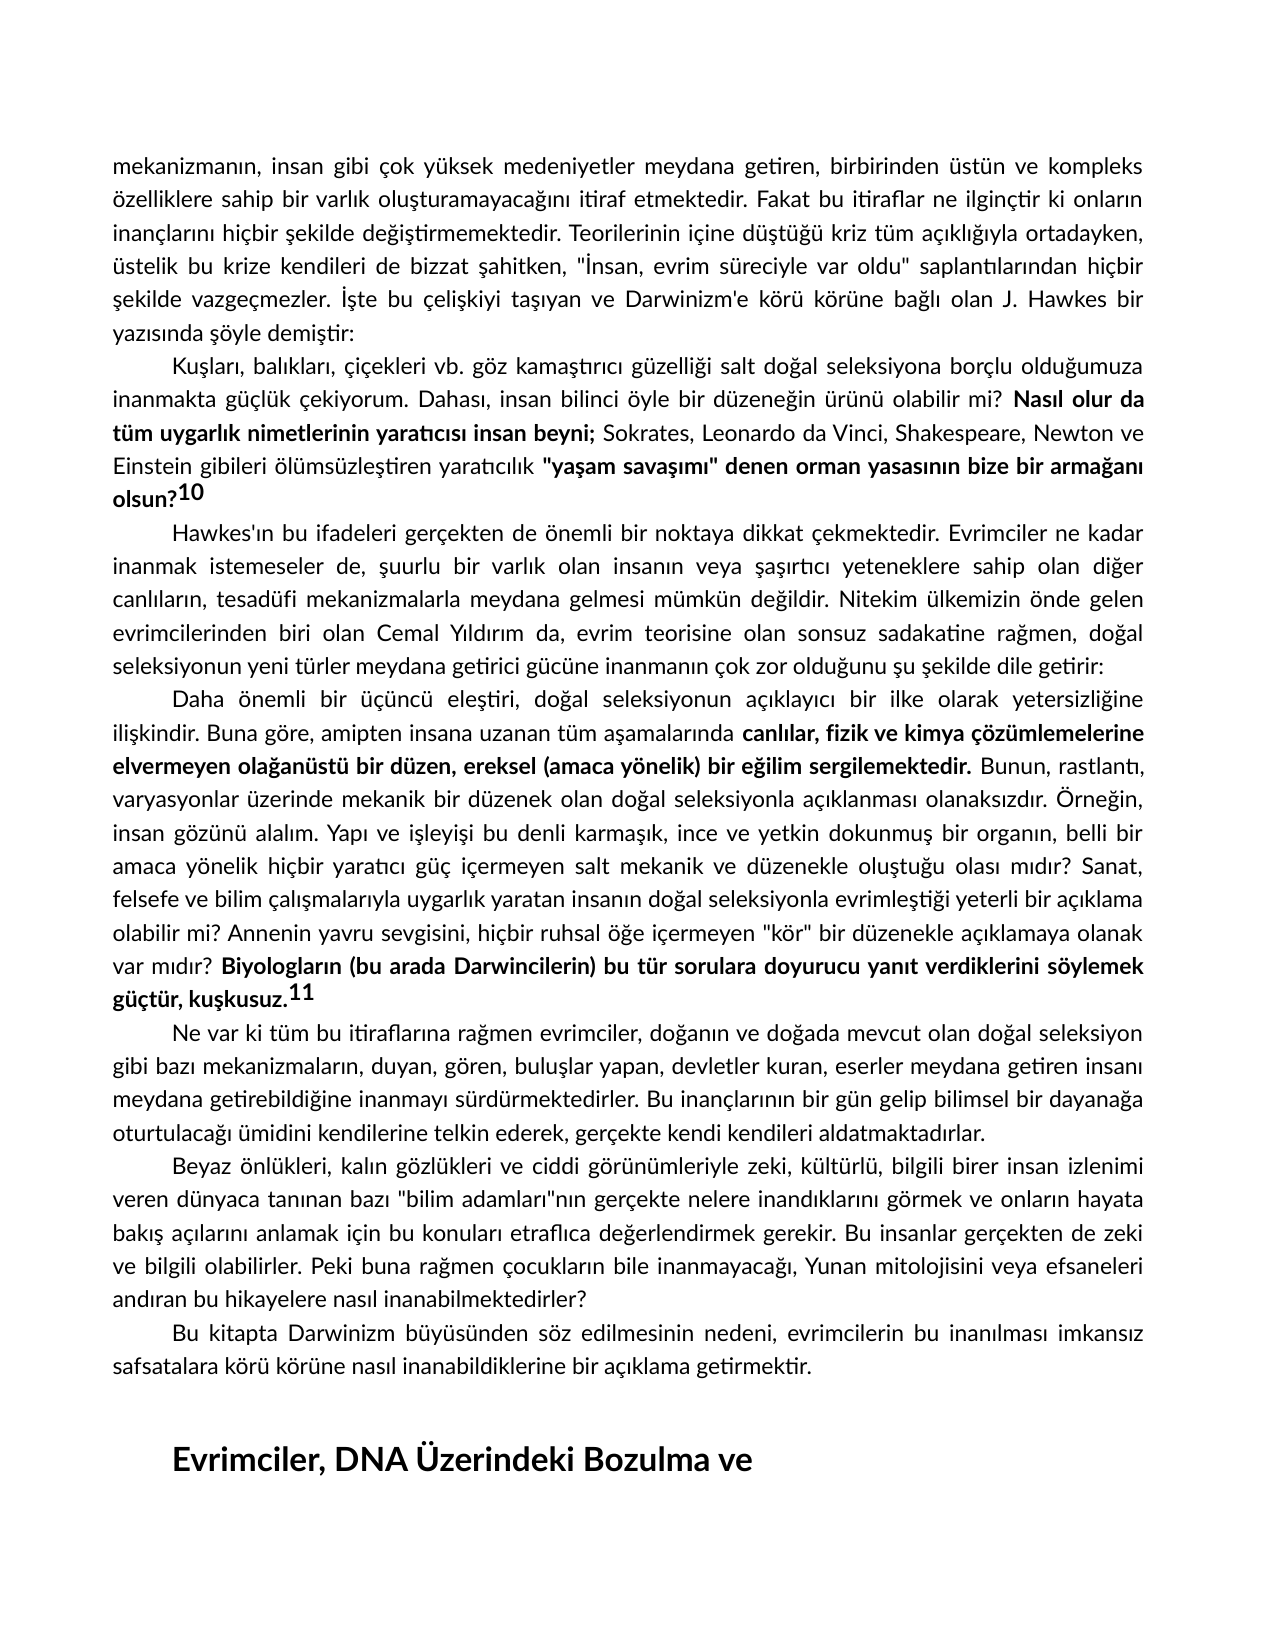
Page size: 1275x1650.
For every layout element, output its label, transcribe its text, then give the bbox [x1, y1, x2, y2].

text Evrimciler, DNA Üzerindeki Bozulma ve [112, 1448, 1145, 1477]
text Ne var ki tüm bu itiraflarına rağmen evrimciler, doğanın ve doğada mevcut olan doğal seleksiyon gibi bazı mekanizmaların, duyan, gören, buluşlar yapan, devletler kuran, eserler meydana getiren insanı meydana getirebildiğine inanmayı sürdürmektedirler. Bu inançlarının bir gün gelip bilimsel bir dayanağa oturtulacağı ümidini kendilerine telkin ederek, gerçekte kendi kendileri aldatmaktadırlar. [112, 1014, 1145, 1148]
text Hawkes'ın bu ifadeleri gerçekten de önemli bir noktaya dikkat çekmektedir. Evrimciler ne kadar inanmak istemeseler de, şuurlu bir varlık olan insanın veya şaşırtıcı yeteneklere sahip olan diğer canlıların, tesadüfi mekanizmalarla meydana gelmesi mümkün değildir. Nitekim ülkemizin önde gelen evrimcilerinden biri olan Cemal Yıldırım da, evrim teorisine olan sonsuz sadakatine rağmen, doğal seleksiyonun yeni türler meydana getirici gücüne inanmanın çok zor olduğunu şu şekilde dile getirir: [112, 514, 1145, 681]
text Beyaz önlükleri, kalın gözlükleri ve ciddi görünümleriyle zeki, kültürlü, bilgili birer insan izlenimi veren dünyaca tanınan bazı "bilim adamları"nın gerçekte nelere inandıklarını görmek ve onların hayata bakış açılarını anlamak için bu konuları etraflıca değerlendirmek gerekir. Bu insanlar gerçekten de zeki ve bilgili olabilirler. Peki buna rağmen çocukların bile inanmayacağı, Yunan mitolojisini veya efsaneleri andıran bu hikayelere nasıl inanabilmektedirler? [112, 1148, 1145, 1314]
text Bu kitapta Darwinizm büyüsünden söz edilmesinin nedeni, evrimcilerin bu inanılması imkansız safsatalara körü körüne nasıl inanabildiklerine bir açıklama getirmektir. [112, 1314, 1145, 1381]
text Daha önemli bir üçüncü eleştiri, doğal seleksiyonun açıklayıcı bir ilke olarak yetersizliğine ilişkindir. Buna göre, amipten insana uzanan tüm aşamalarında canlılar, fizik ve kimya çözümlemelerine elvermeyen olağanüstü bir düzen, ereksel (amaca yönelik) bir eğilim sergilemektedir. Bunun, rastlantı, varyasyonlar üzerinde mekanik bir düzenek olan doğal seleksiyonla açıklanması olanaksızdır. Örneğin, insan gözünü alalım. Yapı ve işleyişi bu denli karmaşık, ince ve yetkin dokunmuş bir organın, belli bir amaca yönelik hiçbir yaratıcı güç içermeyen salt mekanik ve düzenekle oluştuğu olası mıdır? Sanat, felsefe ve bilim çalışmalarıyla uygarlık yaratan insanın doğal seleksiyonla evrimleştiği yeterli bir açıklama olabilir mi? Annenin yavru sevgisini, hiçbir ruhsal öğe içermeyen "kör" bir düzenekle açıklamaya olanak var mıdır? Biyologların (bu arada Darwincilerin) bu tür sorulara doyurucu yanıt verdiklerini söylemek güçtür, kuşkusuz.11 [112, 681, 1145, 1014]
text mekanizmanın, insan gibi çok yüksek medeniyetler meydana getiren, birbirinden üstün ve kompleks özelliklere sahip bir varlık oluşturamayacağını itiraf etmektedir. Fakat bu itiraflar ne ilginçtir ki onların inançlarını hiçbir şekilde değiştirmemektedir. Teorilerinin içine düştüğü kriz tüm açıklığıyla ortadayken, üstelik bu krize kendileri de bizzat şahitken, "İnsan, evrim süreciyle var oldu" saplantılarından hiçbir şekilde vazgeçmezler. İşte bu çelişkiyi taşıyan ve Darwinizm'e körü körüne bağlı olan J. Hawkes bir yazısında şöyle demiştir: [112, 148, 1145, 348]
text Kuşları, balıkları, çiçekleri vb. göz kamaştırıcı güzelliği salt doğal seleksiyona borçlu olduğumuza inanmakta güçlük çekiyorum. Dahası, insan bilinci öyle bir düzeneğin ürünü olabilir mi? Nasıl olur da tüm uygarlık nimetlerinin yaratıcısı insan beyni; Sokrates, Leonardo da Vinci, Shakespeare, Newton ve Einstein gibileri ölümsüzleştiren yaratıcılık "yaşam savaşımı" denen orman yasasının bize bir armağanı olsun?10 [112, 348, 1145, 514]
